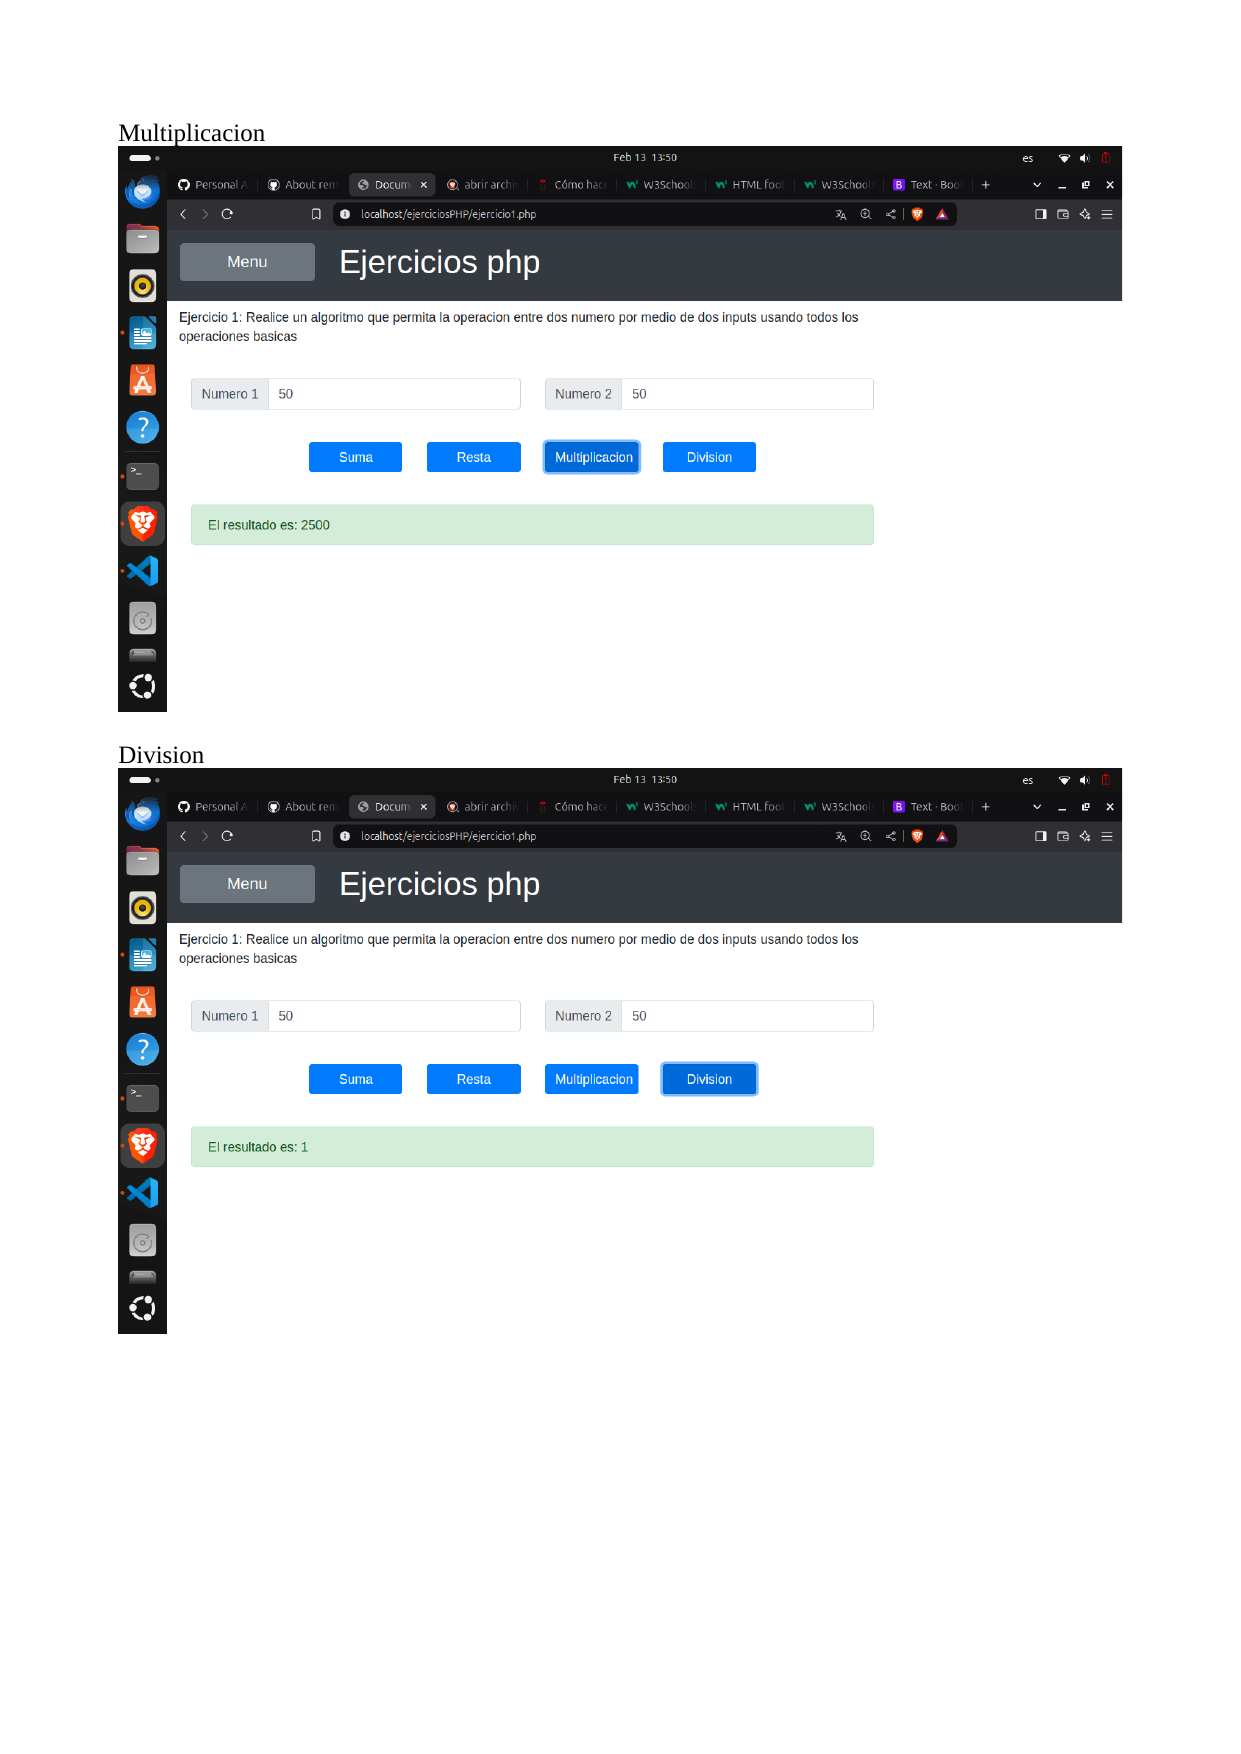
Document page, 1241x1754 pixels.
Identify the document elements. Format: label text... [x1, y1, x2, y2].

text Multiplicacion [118, 118, 1122, 146]
text Division [118, 740, 1122, 768]
picture [118, 146, 1123, 712]
picture [118, 768, 1123, 1334]
